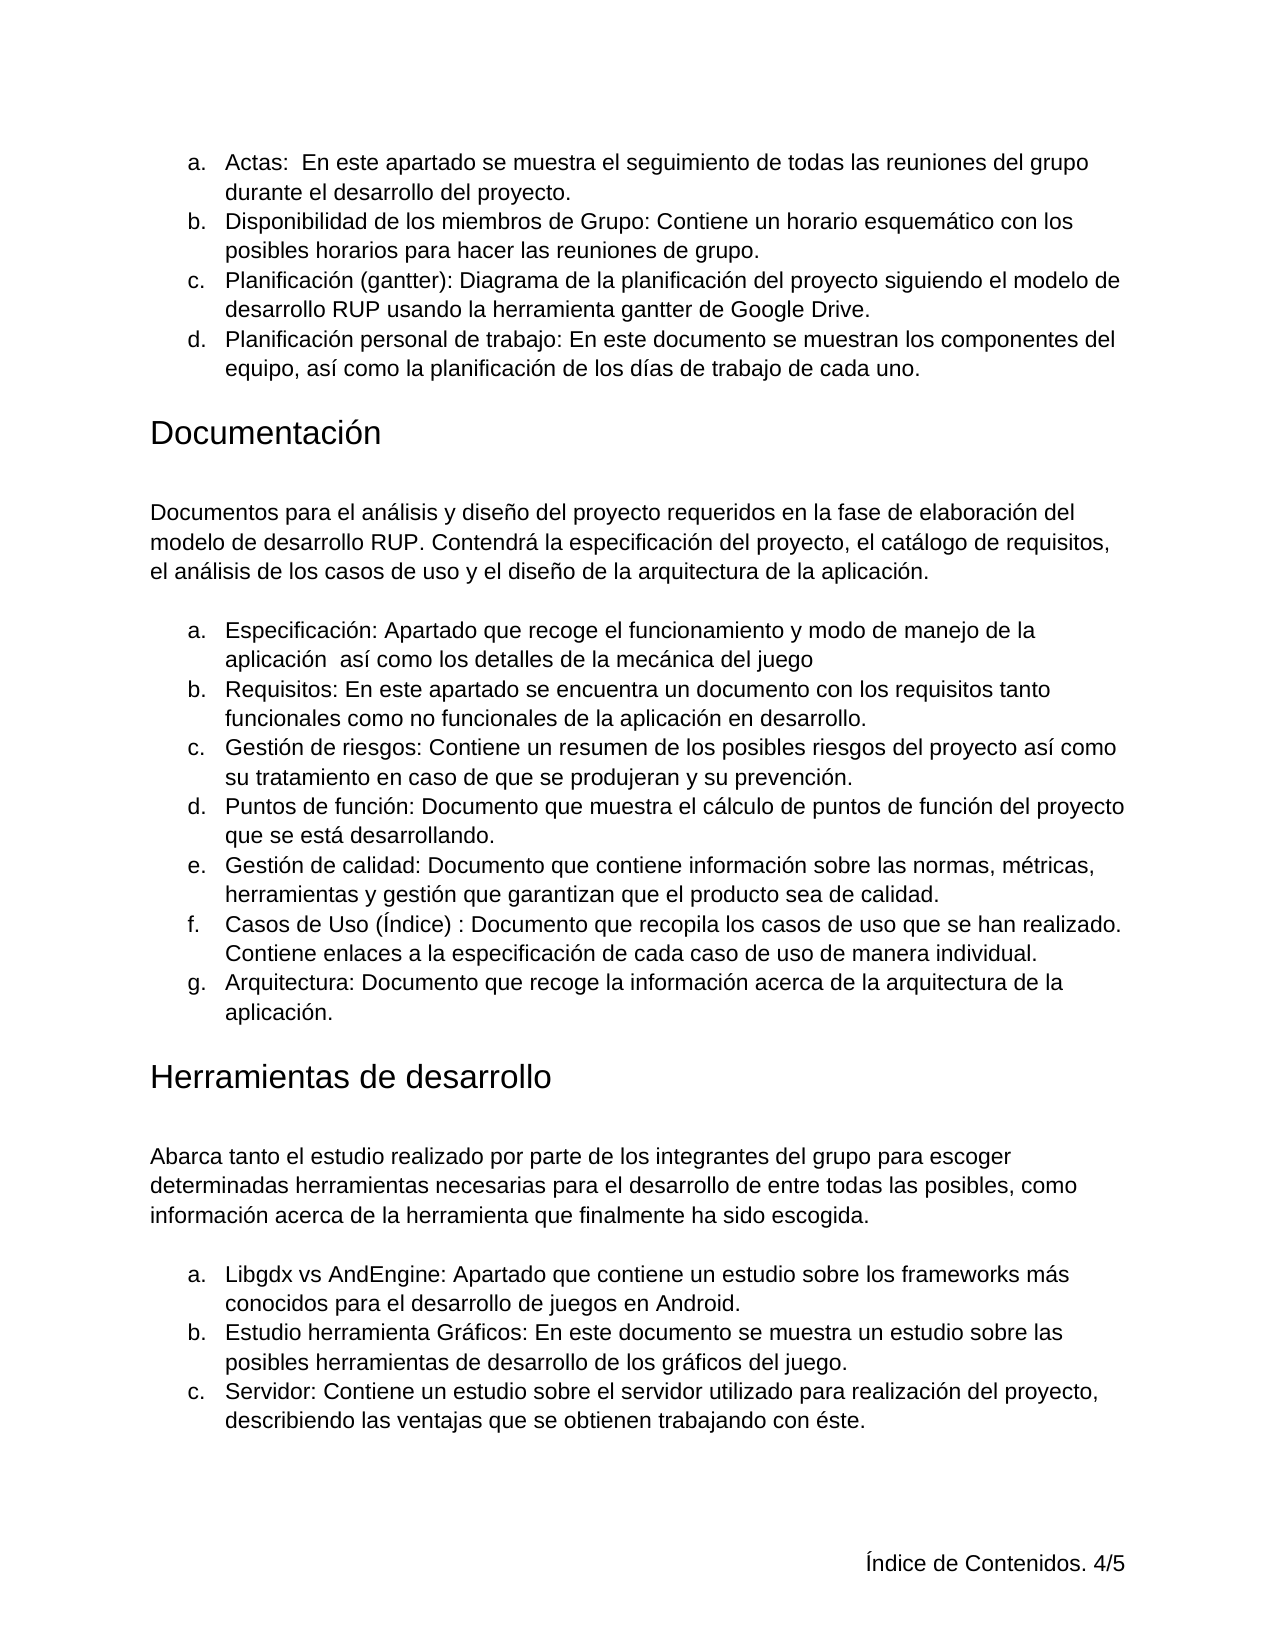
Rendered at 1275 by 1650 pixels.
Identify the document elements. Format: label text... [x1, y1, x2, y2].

list Actas: En este apartado se muestra el seguimiento de todas las reuniones del grupo durante el desarrollo del proyecto. [187, 150, 1125, 205]
list Gestión de calidad: Documento que contiene información sobre las normas, métricas, herramientas y gestión que garantizan que el producto sea de calidad. [187, 852, 1125, 907]
list Casos de Uso (Índice) : Documento que recopila los casos de uso que se han realizado. Contiene enlaces a la especificación de cada caso de uso de manera individual. [187, 911, 1125, 966]
list Libgdx vs AndEngine: Apartado que contiene un estudio sobre los frameworks más conocidos para el desarrollo de juegos en Android. [187, 1261, 1125, 1316]
list Planificación (gantter): Diagrama de la planificación del proyecto siguiendo el modelo de desarrollo RUP usando la herramienta gantter de Google Drive. [187, 267, 1125, 322]
text Documentos para el análisis y diseño del proyecto requeridos en la fase de elaboración del modelo de desarrollo RUP. Contendrá la especificación del proyecto, el catálogo de requisitos, el análisis de los casos de uso y el diseño de la arquitectura de la aplicación. [150, 500, 1125, 584]
list Servidor: Contiene un estudio sobre el servidor utilizado para realización del proyecto, describiendo las ventajas que se obtienen trabajando con éste. [187, 1379, 1125, 1434]
list Requisitos: En este apartado se encuentra un documento con los requisitos tanto funcionales como no funcionales de la aplicación en desarrollo. [187, 676, 1125, 731]
list Disponibilidad de los miembros de Grupo: Contiene un horario esquemático con los posibles horarios para hacer las reuniones de grupo. [187, 209, 1125, 264]
text Herramientas de desarrollo [150, 1058, 1125, 1095]
list Planificación personal de trabajo: En este documento se muestran los componentes del equipo, así como la planificación de los días de trabajo de cada uno. [187, 326, 1125, 381]
list Estudio herramienta Gráficos: En este documento se muestra un estudio sobre las posibles herramientas de desarrollo de los gráficos del juego. [187, 1320, 1125, 1375]
text Abarca tanto el estudio realizado por parte de los integrantes del grupo para escoger determinadas herramientas necesarias para el desarrollo de entre todas las posibles, como información acerca de la herramienta que finalmente ha sido escogida. [150, 1144, 1125, 1228]
list Arquitectura: Documento que recoge la información acerca de la arquitectura de la aplicación. [187, 970, 1125, 1025]
text Documentación [150, 414, 1125, 452]
list Especificación: Apartado que recoge el funcionamiento y modo de manejo de la aplicación así como los detalles de la mecánica del juego [187, 617, 1125, 672]
list Puntos de función: Documento que muestra el cálculo de puntos de función del proyecto que se está desarrollando. [187, 794, 1125, 849]
list Gestión de riesgos: Contiene un resumen de los posibles riesgos del proyecto así como su tratamiento en caso de que se produjeran y su prevención. [187, 735, 1125, 790]
